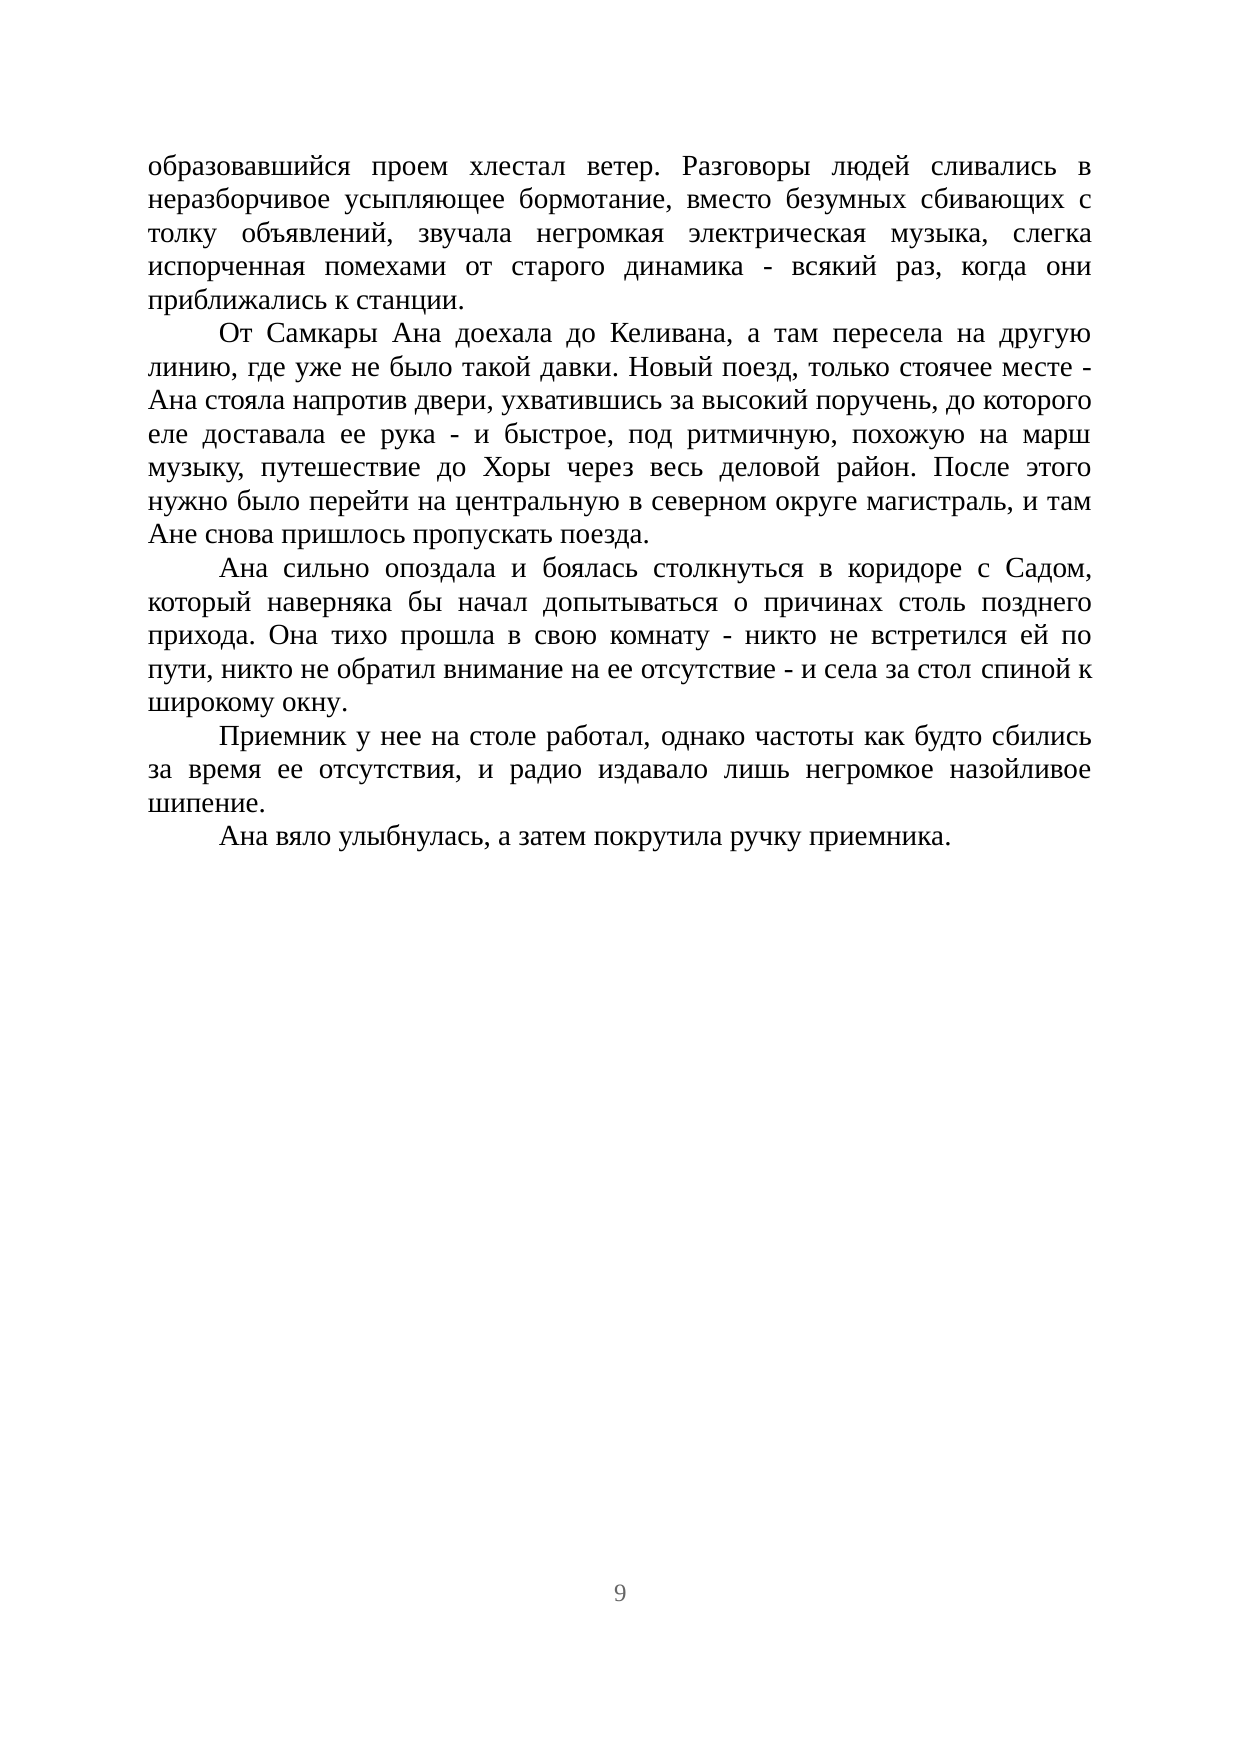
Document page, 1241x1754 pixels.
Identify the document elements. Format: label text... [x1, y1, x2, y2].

text От Самкары Ана доехала до Келивана, а там пересела на другую линию, где уже не было такой давки. Новый поезд, только стоячее месте - Ана стояла напротив двери, ухватившись за высокий поручень, до которого еле доставала ее рука - и быстрое, под ритмичную, похожую на марш музыку, путешествие до Хоры через весь деловой район. После этого нужно было перейти на центральную в северном округе магистраль, и там Ане снова пришлось пропускать поезда. [148, 315, 1093, 550]
text Приемник у нее на столе работал, однако частоты как будто сбились за время ее отсутствия, и радио издавало лишь негромкое назойливое шипение. [148, 718, 1093, 818]
text Ана сильно опоздала и боялась столкнуться в коридоре с Садом, который наверняка бы начал допытываться о причинах столь позднего прихода. Она тихо прошла в свою комнату - никто не встретился ей по пути, никто не обратил внимание на ее отсутствие - и села за стол спиной к широкому окну. [148, 550, 1093, 718]
text образовавшийся проем хлестал ветер. Разговоры людей сливались в неразборчивое усыпляющее бормотание, вместо безумных сбивающих с толку объявлений, звучала негромкая электрическая музыка, слегка испорченная помехами от старого динамика - всякий раз, когда они приближались к станции. [148, 148, 1093, 315]
text Ана вяло улыбнулась, а затем покрутила ручку приемника. [148, 818, 1093, 852]
